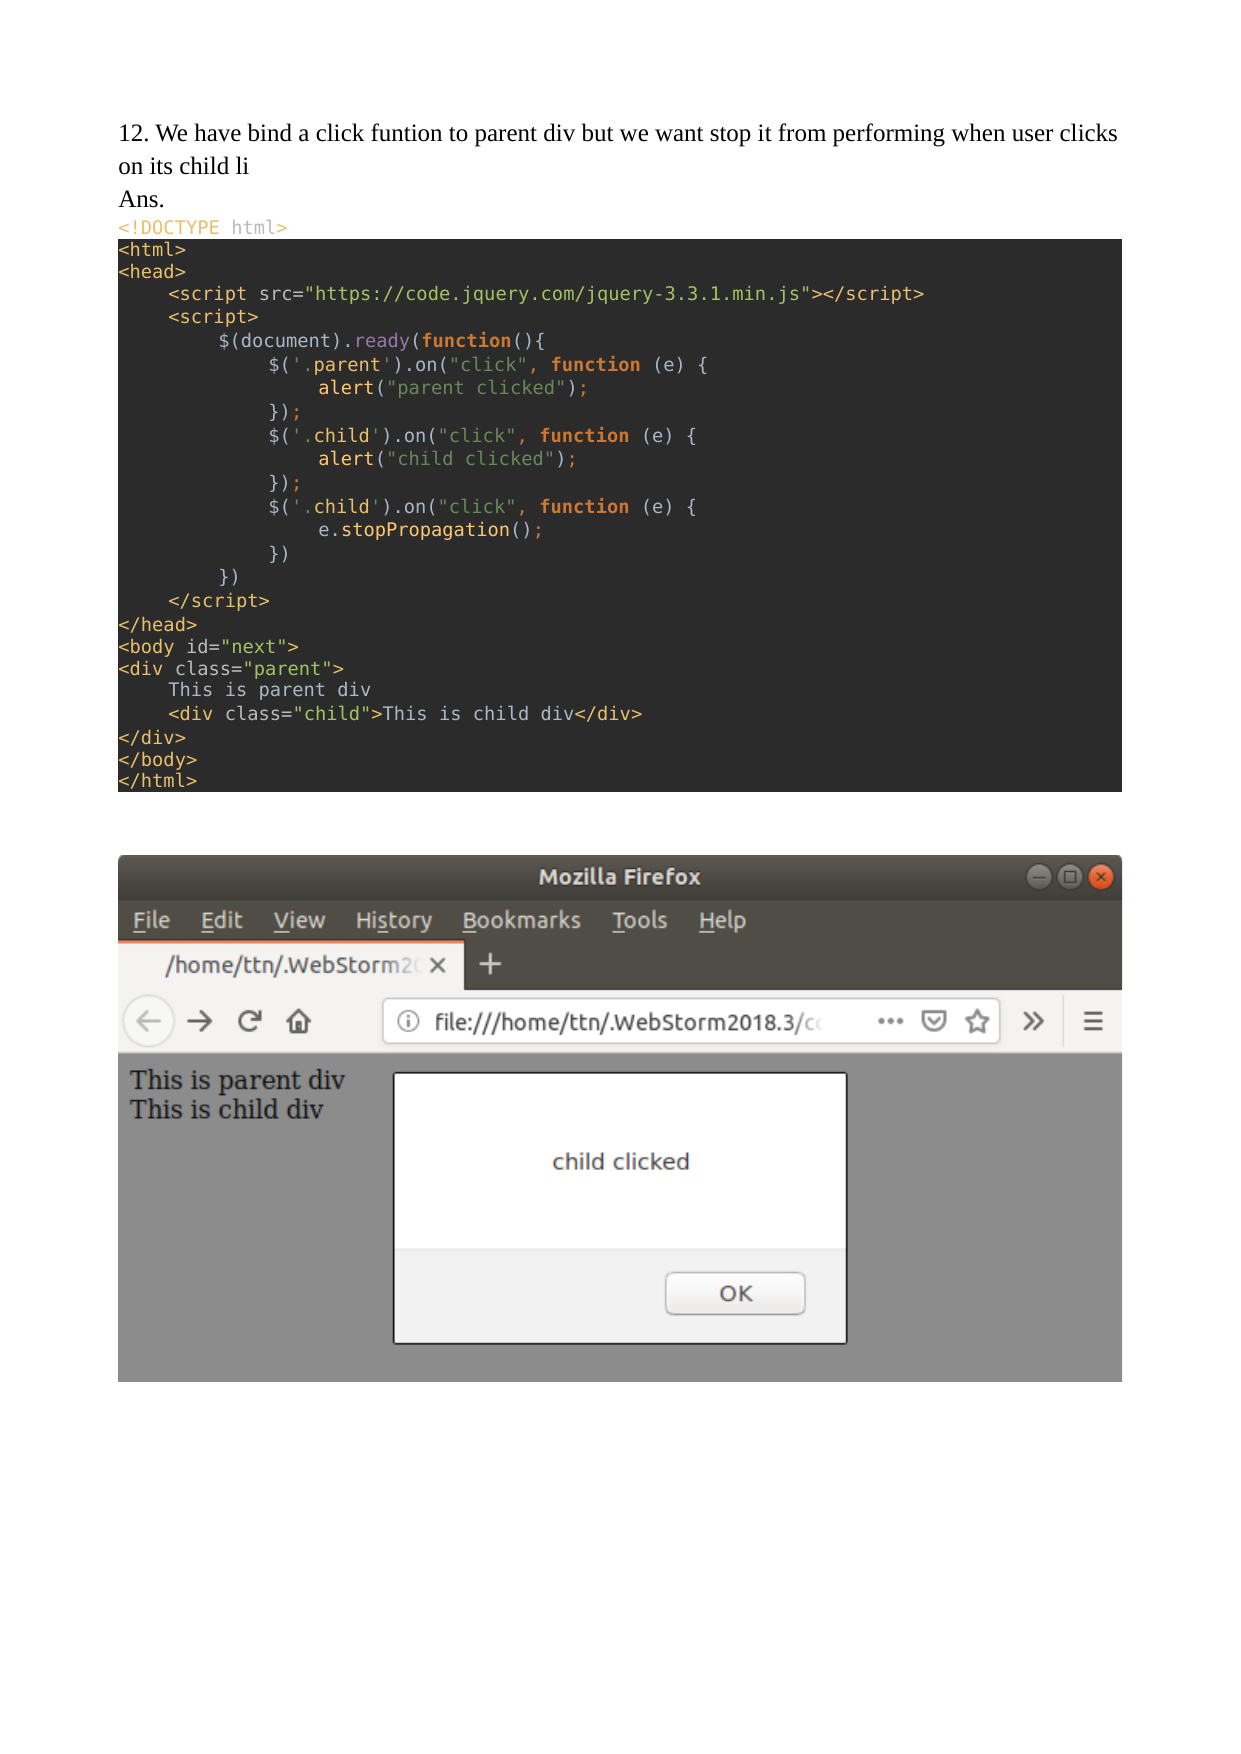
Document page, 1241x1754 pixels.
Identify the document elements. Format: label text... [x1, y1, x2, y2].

text <html> [118, 239, 1122, 261]
text </div> [118, 727, 1122, 749]
text $('.child').on("click", function (e) { [118, 496, 1122, 519]
text }); [118, 401, 1122, 425]
picture [118, 855, 1123, 1382]
text alert("parent clicked"); [118, 377, 1122, 401]
text </html> [118, 771, 1122, 792]
text alert("child clicked"); [118, 448, 1122, 472]
text <head> [118, 261, 1122, 283]
text <body id="next"> [118, 636, 1122, 658]
text $(document).ready(function(){ [118, 330, 1122, 354]
text $('.parent').on("click", function (e) { [118, 354, 1122, 377]
text <script> [118, 306, 1122, 330]
text <!DOCTYPE html> [118, 217, 1122, 239]
text Ans. [118, 184, 1122, 213]
text $('.child').on("click", function (e) { [118, 425, 1122, 448]
text }); [118, 472, 1122, 496]
text </head> [118, 614, 1122, 636]
text }) [118, 567, 1122, 590]
text <div class="child">This is child div</div> [118, 703, 1122, 727]
text This is parent div [118, 679, 1122, 703]
text </script> [118, 590, 1122, 614]
text <script src="https://code.jquery.com/jquery-3.3.1.min.js"></script> [118, 283, 1122, 306]
text </body> [118, 749, 1122, 771]
text <div class="parent"> [118, 658, 1122, 679]
text }) [118, 543, 1122, 567]
text 12. We have bind a click funtion to parent div but we want stop it from performing when user clicks on its child li [118, 118, 1122, 180]
text e.stopPropagation(); [118, 519, 1122, 543]
